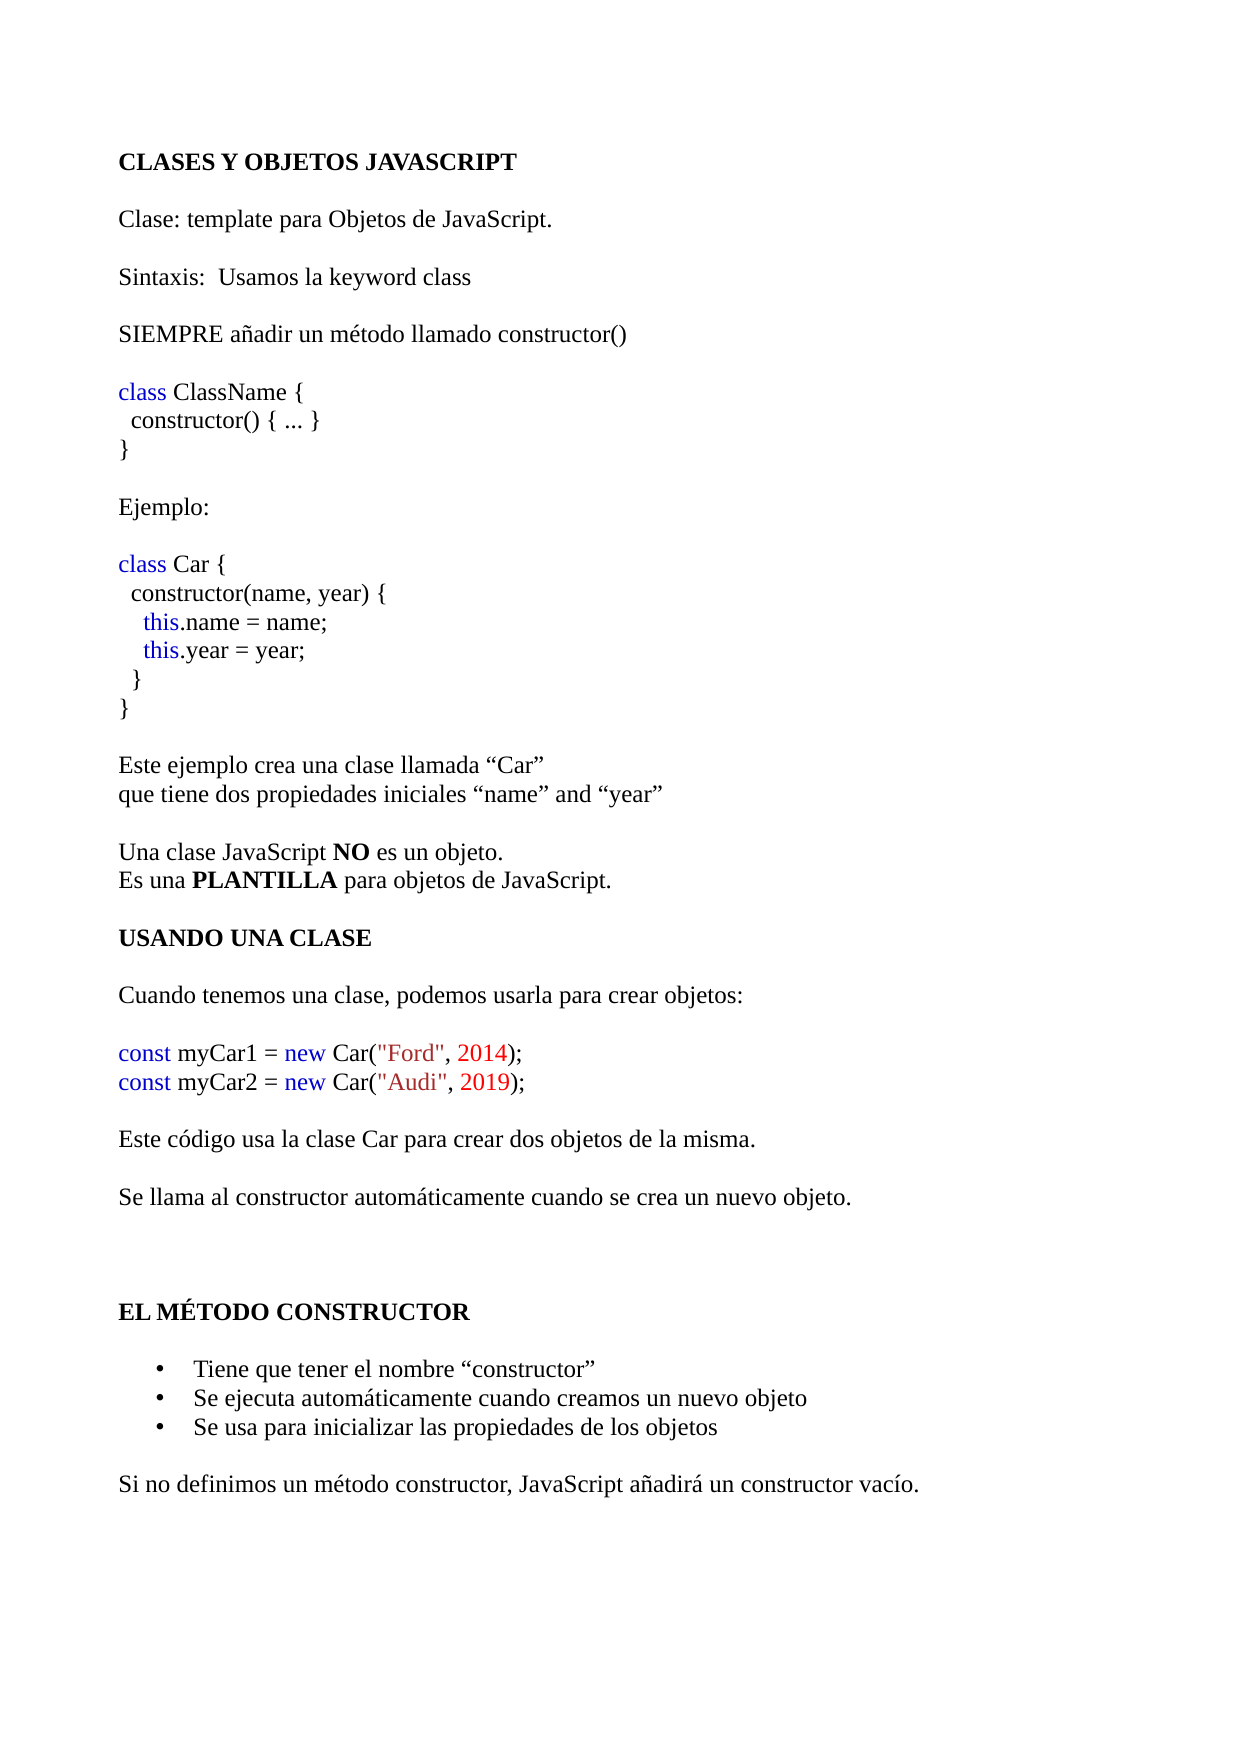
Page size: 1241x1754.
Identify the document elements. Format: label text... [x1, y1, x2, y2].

text USANDO UNA CLASE [118, 923, 1122, 952]
text Este ejemplo crea una clase llamada “Car” [118, 751, 1122, 779]
text Si no definimos un método constructor, JavaScript añadirá un constructor vacío. [118, 1469, 1122, 1498]
text Una clase JavaScript NO es un objeto. [118, 837, 1122, 866]
text CLASES Y OBJETOS JAVASCRIPT [118, 147, 1122, 176]
text EL MÉTODO CONSTRUCTOR [118, 1297, 1122, 1326]
text Se llama al constructor automáticamente cuando se crea un nuevo objeto. [118, 1182, 1122, 1211]
list Tiene que tener el nombre “constructor” [156, 1354, 1122, 1383]
text que tiene dos propiedades iniciales “name” and “year” [118, 779, 1122, 808]
text Ejemplo: [118, 492, 1122, 521]
text Este código usa la clase Car para crear dos objetos de la misma. [118, 1124, 1122, 1153]
list Se usa para inicializar las propiedades de los objetos [156, 1412, 1122, 1441]
text class Car { constructor(name, year) { this.name = name; this.year = year; } } [118, 549, 1122, 722]
text Sintaxis: Usamos la keyword class [118, 262, 1122, 291]
text Clase: template para Objetos de JavaScript. [118, 204, 1122, 233]
text Es una PLANTILLA para objetos de JavaScript. [118, 866, 1122, 894]
text class ClassName { constructor() { ... } } [118, 377, 1122, 463]
text SIEMPRE añadir un método llamado constructor() [118, 319, 1122, 348]
text Cuando tenemos una clase, podemos usarla para crear objetos: [118, 981, 1122, 1009]
list Se ejecuta automáticamente cuando creamos un nuevo objeto [156, 1383, 1122, 1412]
text const myCar1 = new Car("Ford", 2014); const myCar2 = new Car("Audi", 2019); [118, 1038, 1122, 1096]
